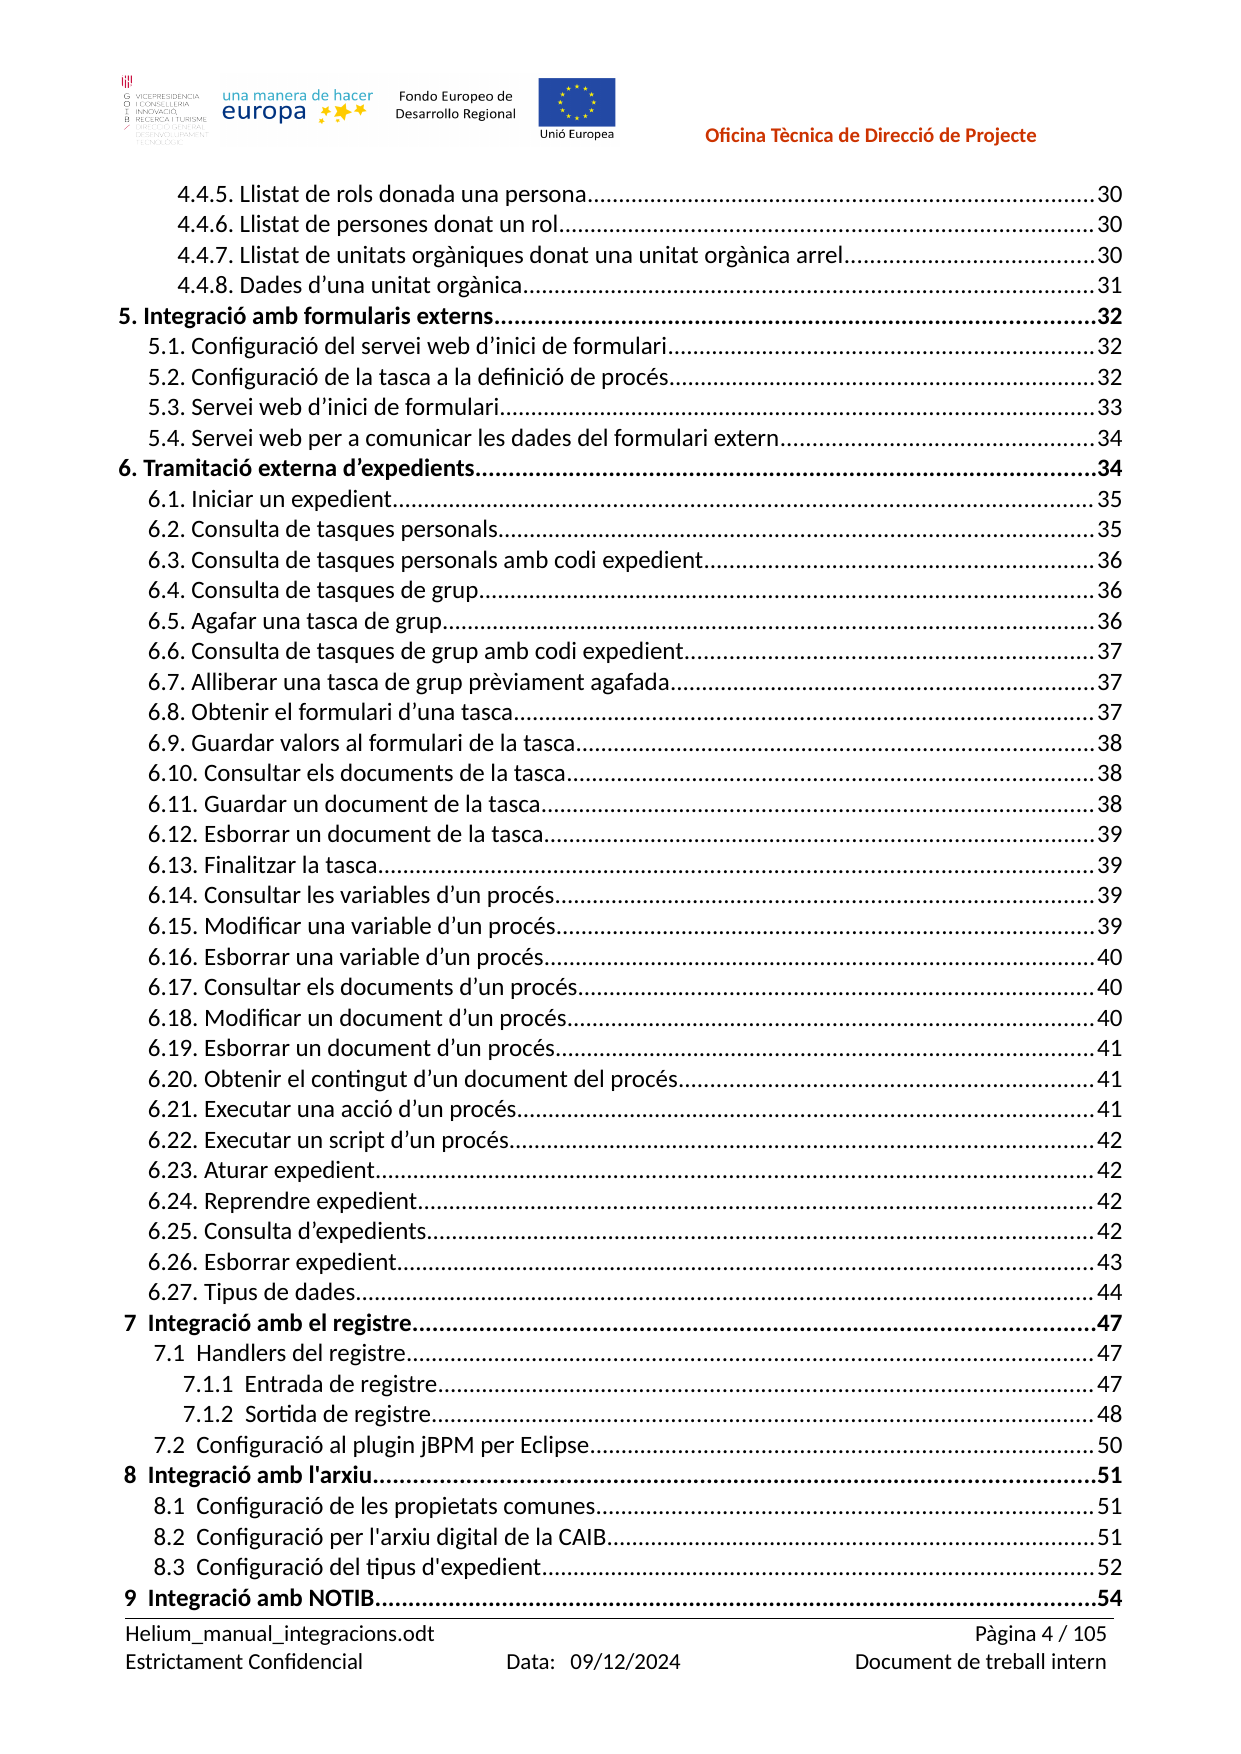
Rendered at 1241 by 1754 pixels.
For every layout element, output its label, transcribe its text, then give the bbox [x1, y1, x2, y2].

text 6.6. Consulta de tasques de grup amb codi expedient 37 [148, 636, 1122, 666]
text 6.2. Consulta de tasques personals 35 [148, 513, 1122, 544]
text 6.16. Esborrar una variable d’un procés 40 [148, 941, 1122, 971]
text 5.2. Configuració de la tasca a la definició de procés 32 [148, 361, 1122, 391]
text 8.1 Configuració de les propietats comunes 51 [148, 1490, 1122, 1521]
picture [118, 73, 213, 147]
text 6.10. Consultar els documents de la tasca 38 [148, 758, 1122, 788]
text 5.4. Servei web per a comunicar les dades del formulari extern 34 [148, 422, 1122, 452]
text 6.9. Guardar valors al formulari de la tasca 38 [148, 727, 1122, 758]
text 6.1. Iniciar un expedient 35 [148, 483, 1122, 513]
text 6.18. Modificar un document d’un procés 40 [148, 1002, 1122, 1032]
text 4.4.7. Llistat de unitats orgàniques donat una unitat orgànica arrel 30 [177, 239, 1122, 269]
picture [219, 73, 621, 147]
text 6. Tramitació externa d’expedients 34 [118, 452, 1122, 483]
text 5. Integració amb formularis externs 32 [118, 300, 1122, 330]
text 5.1. Configuració del servei web d’inici de formulari 32 [148, 330, 1122, 361]
text 6.14. Consultar les variables d’un procés 39 [148, 880, 1122, 910]
text 6.12. Esborrar un document de la tasca 39 [148, 819, 1122, 849]
text 6.24. Reprendre expedient 42 [148, 1185, 1122, 1215]
text 6.20. Obtenir el contingut d’un document del procés 41 [148, 1063, 1122, 1093]
text 5.3. Servei web d’inici de formulari 33 [148, 391, 1122, 422]
text 6.17. Consultar els documents d’un procés 40 [148, 971, 1122, 1002]
text 7.1.2 Sortida de registre 48 [177, 1398, 1122, 1429]
text 8.2 Configuració per l'arxiu digital de la CAIB 51 [148, 1521, 1122, 1551]
text 6.11. Guardar un document de la tasca 38 [148, 788, 1122, 819]
text 7.1 Handlers del registre 47 [148, 1337, 1122, 1368]
text 6.19. Esborrar un document d’un procés 41 [148, 1032, 1122, 1063]
text 6.8. Obtenir el formulari d’una tasca 37 [148, 697, 1122, 727]
text 4.4.8. Dades d’una unitat orgànica 31 [177, 269, 1122, 300]
text 6.22. Executar un script d’un procés 42 [148, 1124, 1122, 1154]
text 6.26. Esborrar expedient 43 [148, 1246, 1122, 1276]
text 6.5. Agafar una tasca de grup 36 [148, 605, 1122, 636]
text 7.2 Configuració al plugin jBPM per Eclipse 50 [148, 1429, 1122, 1459]
text 8 Integració amb l'arxiu 51 [118, 1459, 1122, 1490]
text 6.27. Tipus de dades 44 [148, 1276, 1122, 1307]
text 6.25. Consulta d’expedients 42 [148, 1215, 1122, 1246]
text 4.4.6. Llistat de persones donat un rol 30 [177, 208, 1122, 239]
text 6.15. Modificar una variable d’un procés 39 [148, 910, 1122, 941]
text 9 Integració amb NOTIB 54 [118, 1582, 1122, 1612]
text 7 Integració amb el registre 47 [118, 1307, 1122, 1337]
text 6.3. Consulta de tasques personals amb codi expedient 36 [148, 544, 1122, 574]
text 4.4.5. Llistat de rols donada una persona 30 [177, 178, 1122, 208]
text 6.7. Alliberar una tasca de grup prèviament agafada 37 [148, 666, 1122, 697]
text 7.1.1 Entrada de registre 47 [177, 1368, 1122, 1398]
text 8.3 Configuració del tipus d'expedient 52 [148, 1551, 1122, 1582]
text 6.13. Finalitzar la tasca 39 [148, 849, 1122, 880]
text 6.4. Consulta de tasques de grup 36 [148, 574, 1122, 605]
text 6.21. Executar una acció d’un procés 41 [148, 1093, 1122, 1124]
text 6.23. Aturar expedient 42 [148, 1154, 1122, 1185]
